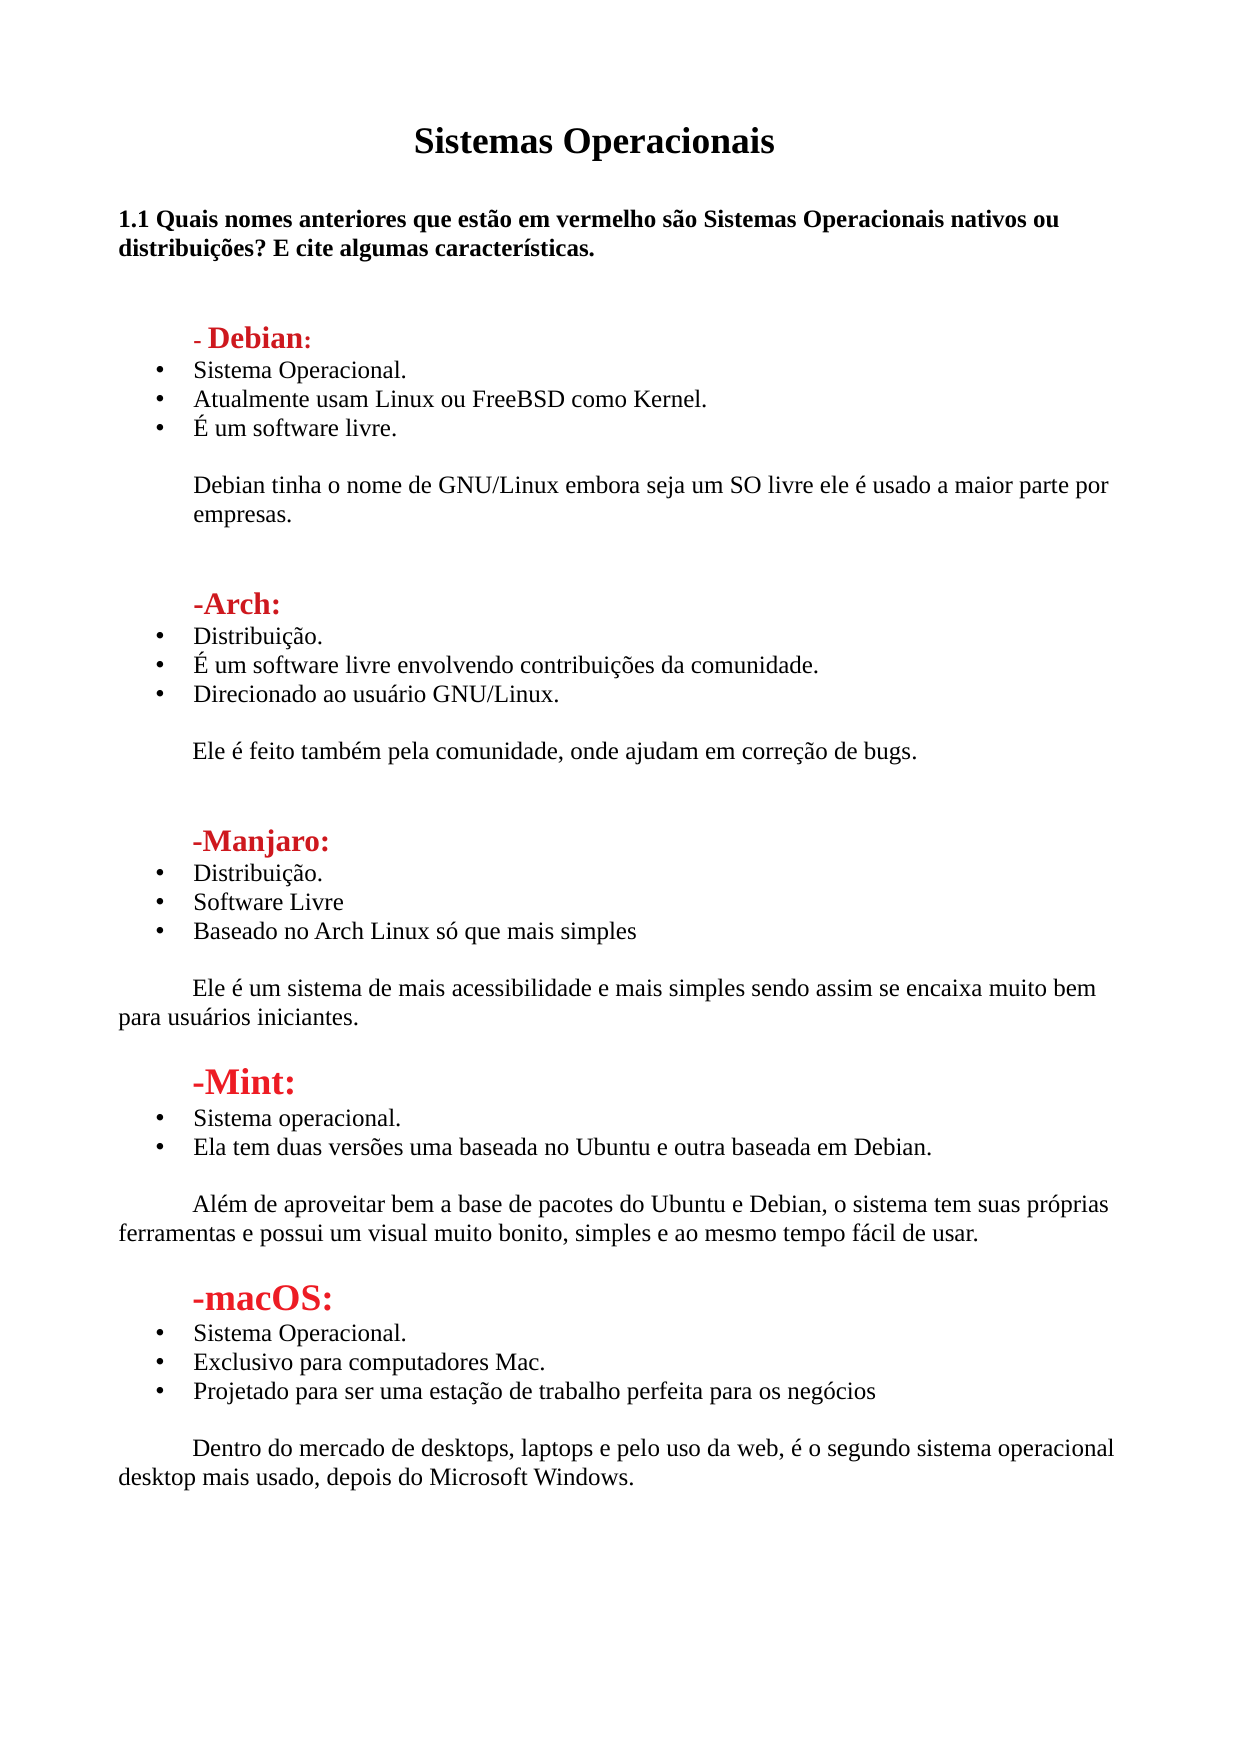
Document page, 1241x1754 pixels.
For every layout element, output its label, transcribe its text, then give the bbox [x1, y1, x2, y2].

list Debian tinha o nome de GNU/Linux embora seja um SO livre ele é usado a maior parte por empresas. [156, 470, 1122, 528]
list É um software livre envolvendo contribuições da comunidade. [156, 650, 1122, 679]
text 1.1 Quais nomes anteriores que estão em vermelho são Sistemas Operacionais nativos ou distribuições? E cite algumas características. [118, 204, 1122, 262]
text Dentro do mercado de desktops, laptops e pelo uso da web, é o segundo sistema operacional desktop mais usado, depois do Microsoft Windows. [118, 1433, 1122, 1491]
text Além de aproveitar bem a base de pacotes do Ubuntu e Debian, o sistema tem suas próprias ferramentas e possui um visual muito bonito, simples e ao mesmo tempo fácil de usar. [118, 1189, 1122, 1247]
text -Manjaro: [118, 822, 1122, 858]
list - Debian: [156, 319, 1122, 355]
list Software Livre [156, 887, 1122, 916]
text Ele é um sistema de mais acessibilidade e mais simples sendo assim se encaixa muito bem para usuários iniciantes. [118, 973, 1122, 1031]
text Sistemas Operacionais [118, 118, 1122, 161]
list Baseado no Arch Linux só que mais simples [156, 916, 1122, 945]
list Distribuição. [156, 621, 1122, 650]
text -Mint: [118, 1060, 1122, 1103]
list Exclusivo para computadores Mac. [156, 1347, 1122, 1376]
list Sistema Operacional. [156, 355, 1122, 384]
list Sistema Operacional. [156, 1318, 1122, 1347]
list Distribuição. [156, 858, 1122, 887]
list Sistema operacional. [156, 1103, 1122, 1132]
list -Arch: [156, 585, 1122, 621]
list Direcionado ao usuário GNU/Linux. [156, 679, 1122, 707]
text Ele é feito também pela comunidade, onde ajudam em correção de bugs. [118, 736, 1122, 765]
list É um software livre. [156, 413, 1122, 442]
text -macOS: [118, 1275, 1122, 1318]
list Ela tem duas versões uma baseada no Ubuntu e outra baseada em Debian. [156, 1132, 1122, 1160]
list Projetado para ser uma estação de trabalho perfeita para os negócios [156, 1376, 1122, 1405]
list Atualmente usam Linux ou FreeBSD como Kernel. [156, 384, 1122, 413]
